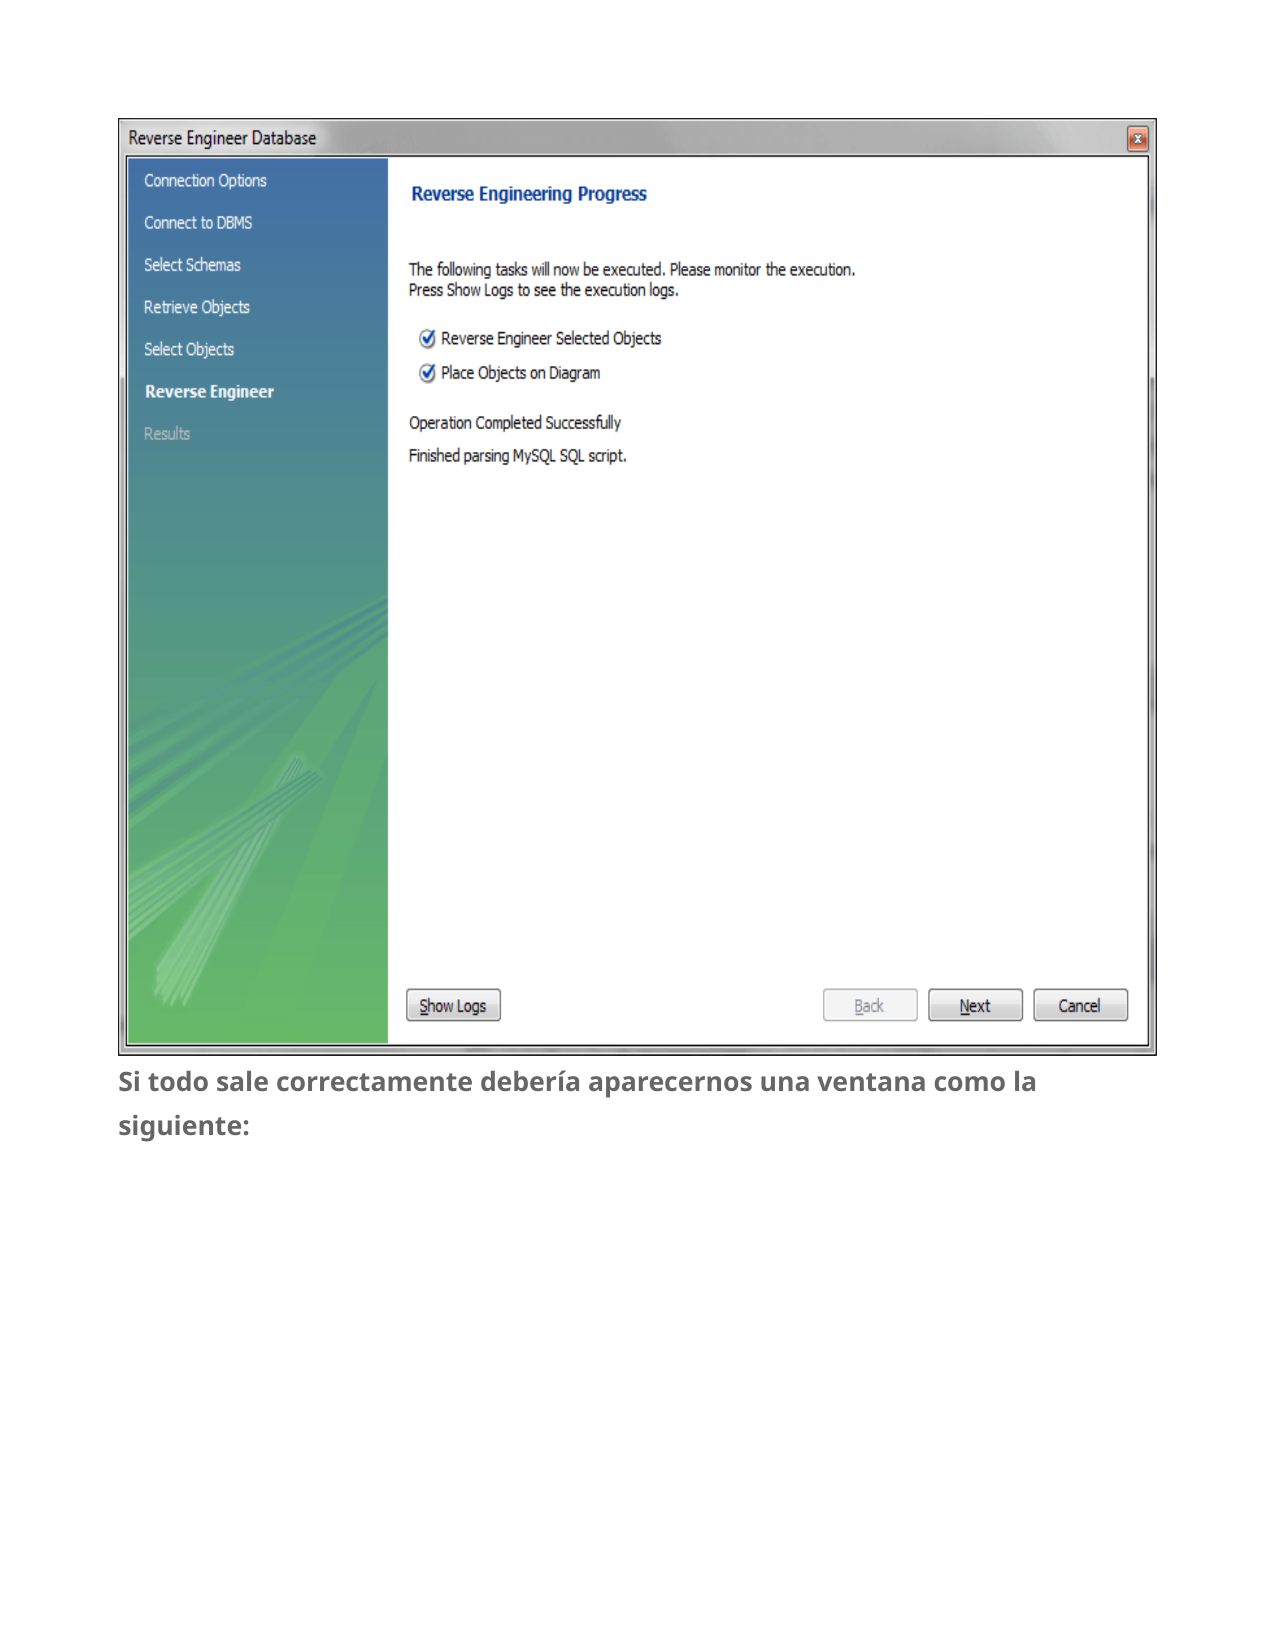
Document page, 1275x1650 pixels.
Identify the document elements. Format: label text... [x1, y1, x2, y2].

text Si todo sale correctamente debería aparecernos una ventana como la siguiente: [118, 1056, 1157, 1143]
picture [118, 118, 1157, 1056]
